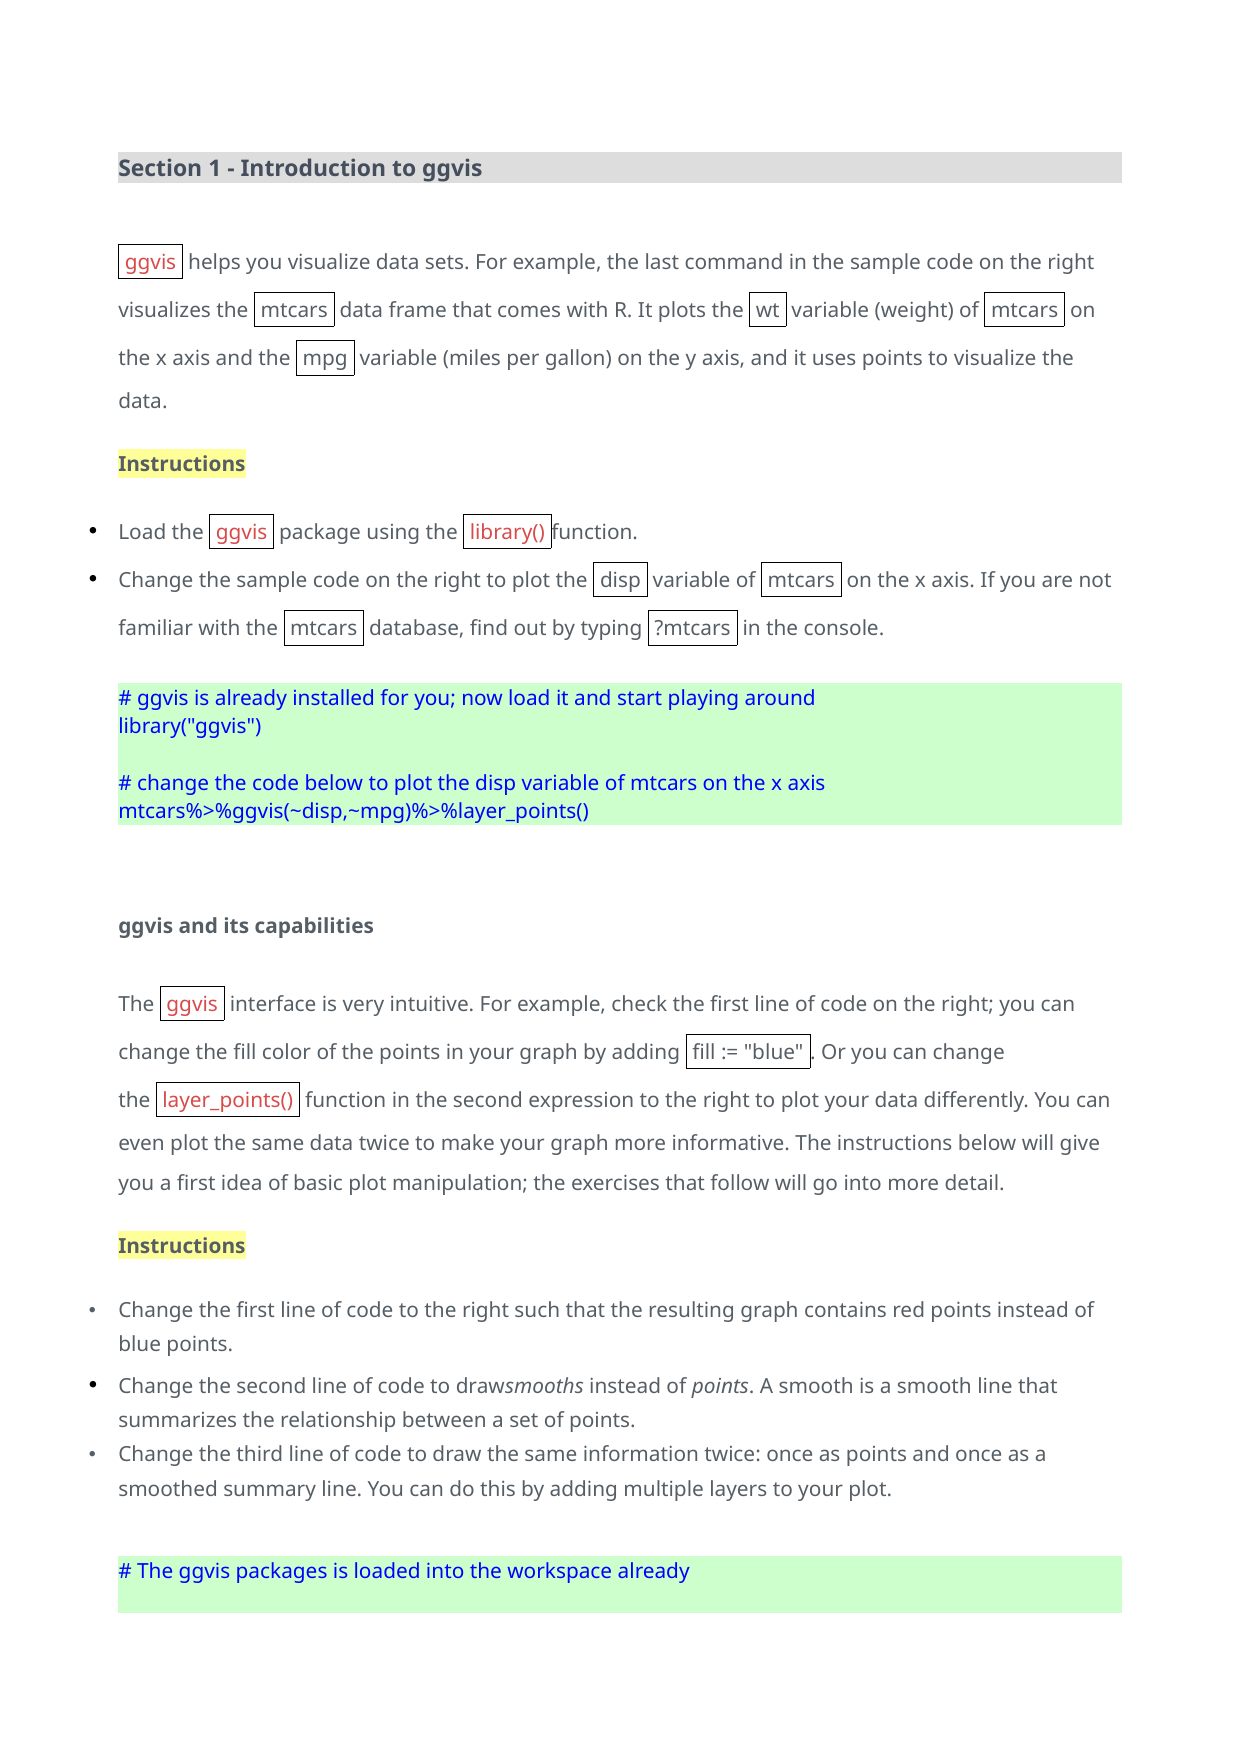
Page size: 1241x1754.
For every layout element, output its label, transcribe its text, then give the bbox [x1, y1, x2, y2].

text mtcars%>%ggvis(~disp,~mpg)%>%layer_points() [118, 796, 1122, 825]
list Load the [118, 514, 209, 548]
list library() [464, 515, 551, 548]
list ggvis [210, 515, 273, 548]
list Change the third line of code to draw the same information twice: once as points and once as a smoothed summary line. You can do this by adding multiple layers to your plot. [118, 1439, 1122, 1502]
text library("ggvis") [118, 711, 1122, 739]
text The ggvis interface is very intuitive. For example, check the first line of code on the right; you can change the fill color of the points in your graph by adding fill := "blue". Or you can change the layer_points() function in the second expression to the right to plot your data differently. You can even plot the same data twice to make your graph more informative. The instructions below will give you a first idea of basic plot manipulation; the exercises that follow will go into more detail. [118, 986, 1122, 1196]
subtitle Instructions [118, 1231, 1122, 1259]
subtitle ggvis and its capabilities [118, 912, 1122, 940]
text # The ggvis packages is loaded into the workspace already [118, 1556, 1122, 1584]
subtitle Instructions [118, 449, 1122, 478]
list Change the first line of code to the right such that the resulting graph contains red points instead of blue points. [118, 1296, 1122, 1358]
list Change the second line of code to drawsmooths instead of points. A smooth is a smooth line that summarizes the relationship between a set of points. [118, 1371, 1122, 1434]
list function. [552, 514, 1122, 548]
subtitle Section 1 - Introduction to ggvis [118, 152, 1122, 183]
text # change the code below to plot the disp variable of mtcars on the x axis [118, 768, 1122, 796]
list Change the sample code on the right to plot the disp variable of mtcars on the x axis. If you are not familiar with the mtcars database, find out by typing ?mtcars in the console. [118, 562, 1122, 645]
text # ggvis is already installed for you; now load it and start playing around [118, 683, 1122, 711]
text ggvis helps you visualize data sets. For example, the last command in the sample code on the right visualizes the mtcars data frame that comes with R. It plots the wt variable (weight) of mtcars on the x axis and the mpg variable (miles per gallon) on the y axis, and it uses points to visualize the data. [118, 196, 1122, 414]
list package using the [274, 514, 463, 548]
